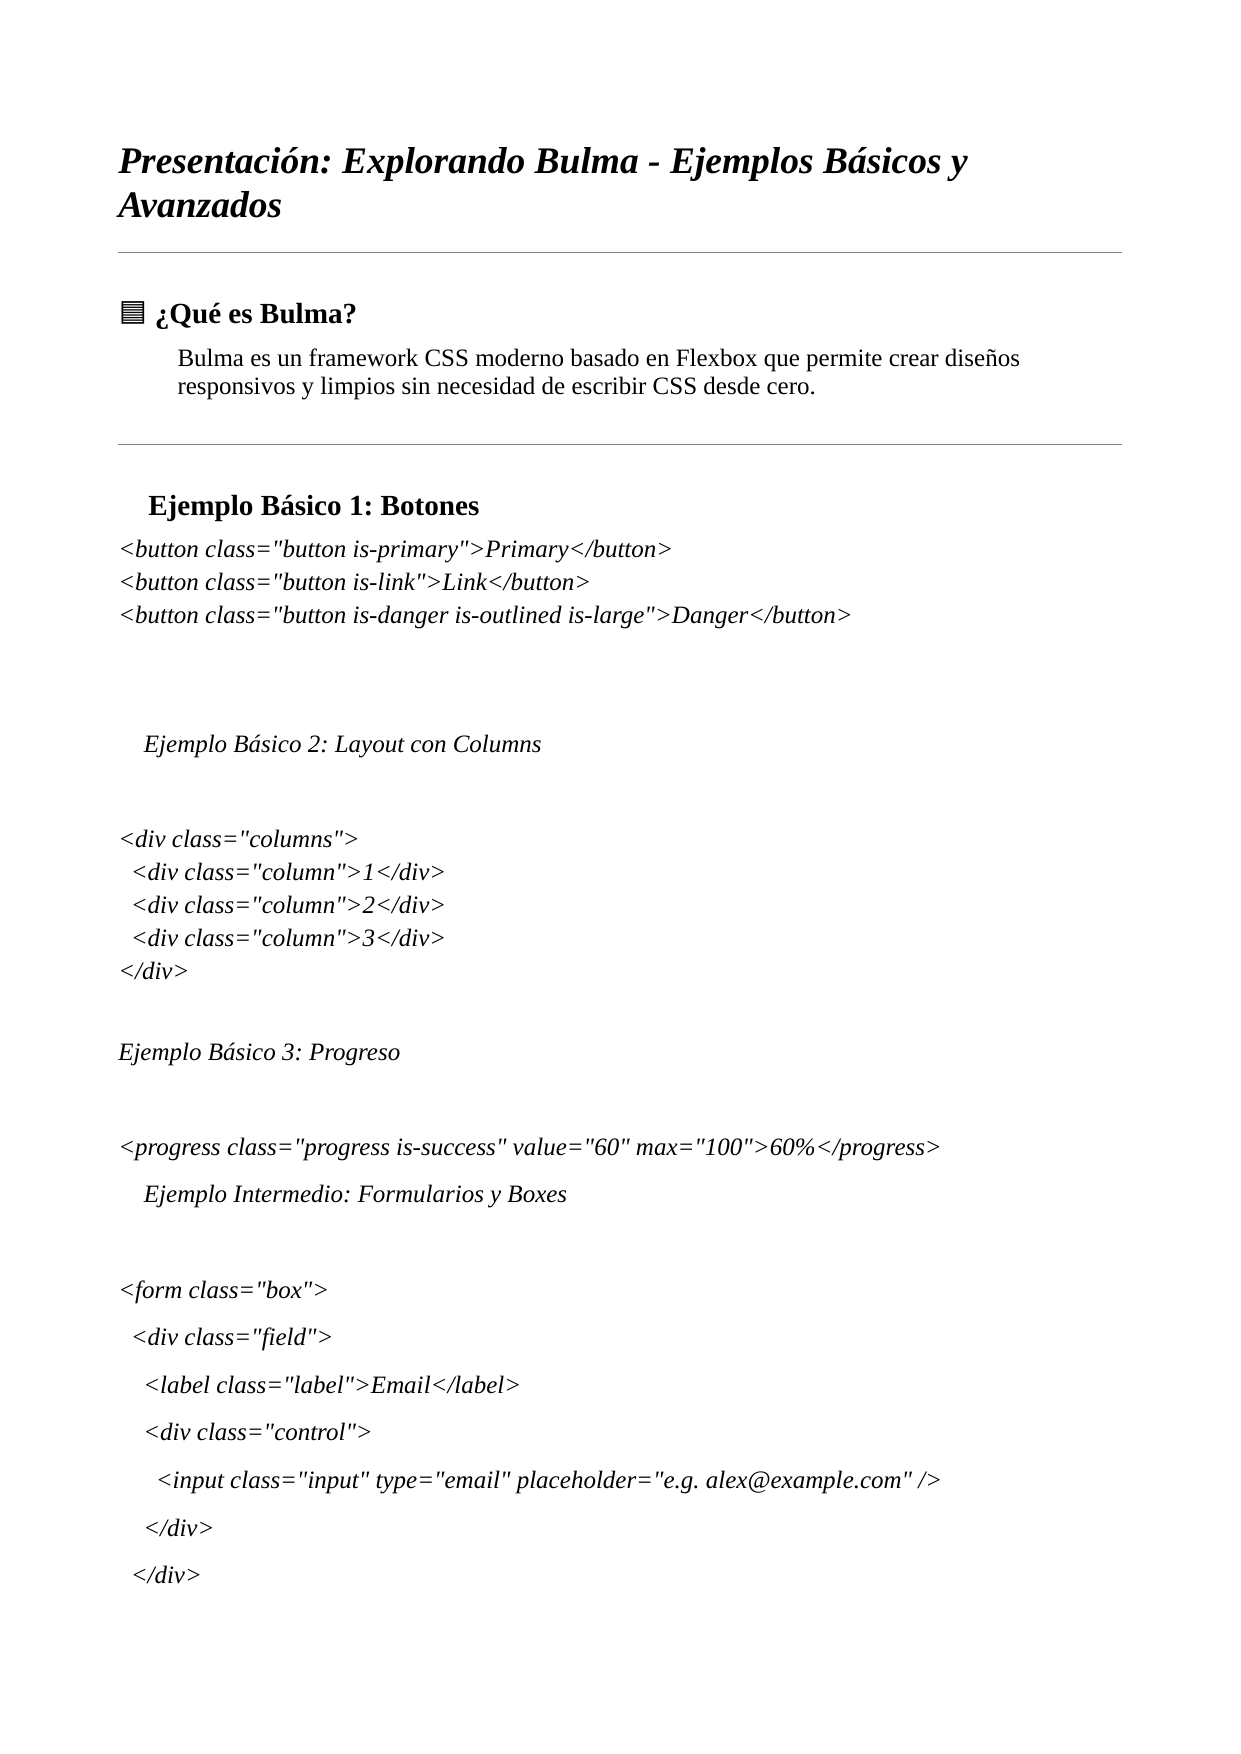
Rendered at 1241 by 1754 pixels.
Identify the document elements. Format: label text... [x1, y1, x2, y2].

subtitle Presentación: Explorando Bulma - Ejemplos Básicos y Avanzados [118, 139, 1122, 225]
subtitle 🔹 Ejemplo Básico 1: Botones [118, 488, 1122, 522]
text </div> [118, 1513, 1122, 1541]
subtitle 🟦 ¿Qué es Bulma? [118, 297, 1122, 330]
text <div class="control"> [118, 1417, 1122, 1446]
text <div class="columns"> <div class="column">1</div> <div class="column">2</div> <div class="column">3</div> </div> [118, 824, 1122, 1018]
text <progress class="progress is-success" value="60" max="100">60%</progress> [118, 1132, 1122, 1161]
text Ejemplo Básico 3: Progreso [118, 1037, 1122, 1065]
text 🔹 Ejemplo Básico 2: Layout con Columns [118, 729, 1122, 757]
text 🔹 Ejemplo Intermedio: Formularios y Boxes [118, 1179, 1122, 1208]
text </div> [118, 1560, 1122, 1589]
text <div class="field"> [118, 1322, 1122, 1351]
text <form class="box"> [118, 1275, 1122, 1303]
text <input class="input" type="email" placeholder="e.g. alex@example.com" /> [118, 1465, 1122, 1494]
text Bulma es un framework CSS moderno basado en Flexbox que permite crear diseños responsivos y limpios sin necesidad de escribir CSS desde cero. [177, 343, 1063, 400]
text <label class="label">Email</label> [118, 1370, 1122, 1399]
text <button class="button is-primary">Primary</button> <button class="button is-link">Link</button> <button class="button is-danger is-outlined is-large">Danger</button> [118, 534, 1122, 662]
